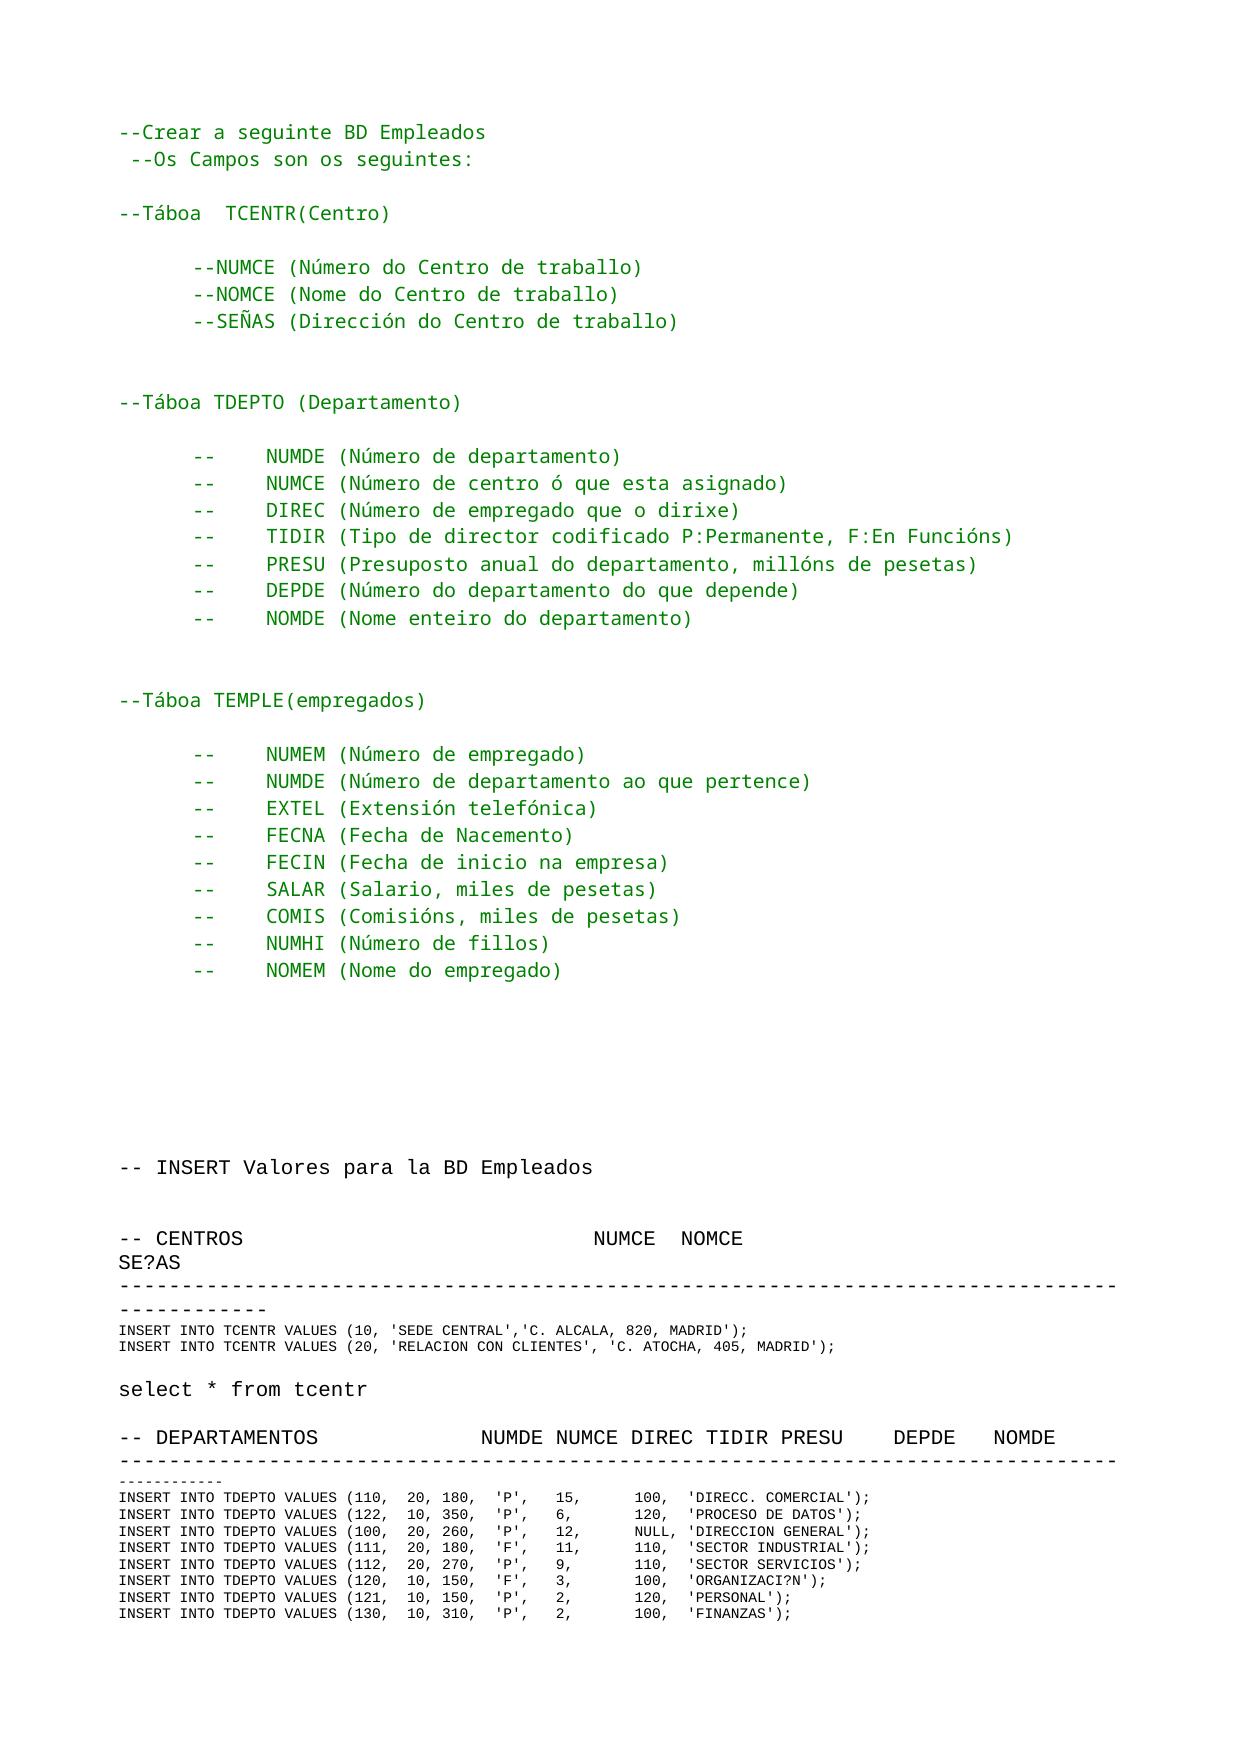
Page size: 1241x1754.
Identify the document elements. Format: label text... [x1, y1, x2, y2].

text -- EXTEL (Extensión telefónica) [118, 794, 1122, 821]
text --Táboa TDEPTO (Departamento) [118, 388, 1122, 415]
text INSERT INTO TCENTR VALUES (20, 'RELACION CON CLIENTES', 'C. ATOCHA, 405, MADRID'); [118, 1339, 1122, 1356]
text -- SALAR (Salario, miles de pesetas) [118, 875, 1122, 902]
text -- FECIN (Fecha de inicio na empresa) [118, 848, 1122, 875]
text --Táboa TEMPLE(empregados) [118, 686, 1122, 713]
text -- NOMEM (Nome do empregado) [118, 956, 1122, 983]
text INSERT INTO TDEPTO VALUES (112, 20, 270, 'P', 9, 110, 'SECTOR SERVICIOS'); [118, 1557, 1122, 1573]
text -------------------------------------------------------------------------------------------- [118, 1450, 1122, 1491]
text --SEÑAS (Dirección do Centro de traballo) [118, 307, 1122, 334]
text -- COMIS (Comisións, miles de pesetas) [118, 902, 1122, 929]
text INSERT INTO TCENTR VALUES (10, 'SEDE CENTRAL','C. ALCALA, 820, MADRID'); [118, 1323, 1122, 1339]
text --Os Campos son os seguintes: [118, 145, 1122, 172]
text -- NUMEM (Número de empregado) [118, 740, 1122, 767]
text INSERT INTO TDEPTO VALUES (122, 10, 350, 'P', 6, 120, 'PROCESO DE DATOS'); [118, 1507, 1122, 1524]
text -- CENTROS NUMCE NOMCE SE?AS [118, 1228, 1122, 1275]
text INSERT INTO TDEPTO VALUES (111, 20, 180, 'F', 11, 110, 'SECTOR INDUSTRIAL'); [118, 1540, 1122, 1557]
text -- NUMDE (Número de departamento) [118, 442, 1122, 469]
text -- DEPDE (Número do departamento do que depende) [118, 577, 1122, 604]
text -- NUMHI (Número de fillos) [118, 929, 1122, 956]
text --Táboa TCENTR(Centro) [118, 199, 1122, 226]
text -- TIDIR (Tipo de director codificado P:Permanente, F:En Funcións) [118, 523, 1122, 550]
text -- FECNA (Fecha de Nacemento) [118, 821, 1122, 848]
text --Crear a seguinte BD Empleados [118, 118, 1122, 145]
text INSERT INTO TDEPTO VALUES (120, 10, 150, 'F', 3, 100, 'ORGANIZACI?N'); [118, 1573, 1122, 1590]
text --NUMCE (Número do Centro de traballo) [118, 253, 1122, 280]
text INSERT INTO TDEPTO VALUES (121, 10, 150, 'P', 2, 120, 'PERSONAL'); [118, 1590, 1122, 1607]
text INSERT INTO TDEPTO VALUES (130, 10, 310, 'P', 2, 100, 'FINANZAS'); [118, 1607, 1122, 1623]
text -------------------------------------------------------------------------------------------- [118, 1275, 1122, 1323]
text -- DIREC (Número de empregado que o dirixe) [118, 496, 1122, 523]
text --NOMCE (Nome do Centro de traballo) [118, 280, 1122, 307]
text INSERT INTO TDEPTO VALUES (110, 20, 180, 'P', 15, 100, 'DIRECC. COMERCIAL'); [118, 1491, 1122, 1507]
text -- INSERT Valores para la BD Empleados [118, 1157, 1122, 1181]
text select * from tcentr [118, 1379, 1122, 1403]
text -- NOMDE (Nome enteiro do departamento) [118, 604, 1122, 631]
text -- NUMCE (Número de centro ó que esta asignado) [118, 469, 1122, 496]
text -- DEPARTAMENTOS NUMDE NUMCE DIREC TIDIR PRESU DEPDE NOMDE [118, 1427, 1122, 1450]
text -- NUMDE (Número de departamento ao que pertence) [118, 767, 1122, 794]
text -- PRESU (Presuposto anual do departamento, millóns de pesetas) [118, 550, 1122, 577]
text INSERT INTO TDEPTO VALUES (100, 20, 260, 'P', 12, NULL, 'DIRECCION GENERAL'); [118, 1524, 1122, 1540]
